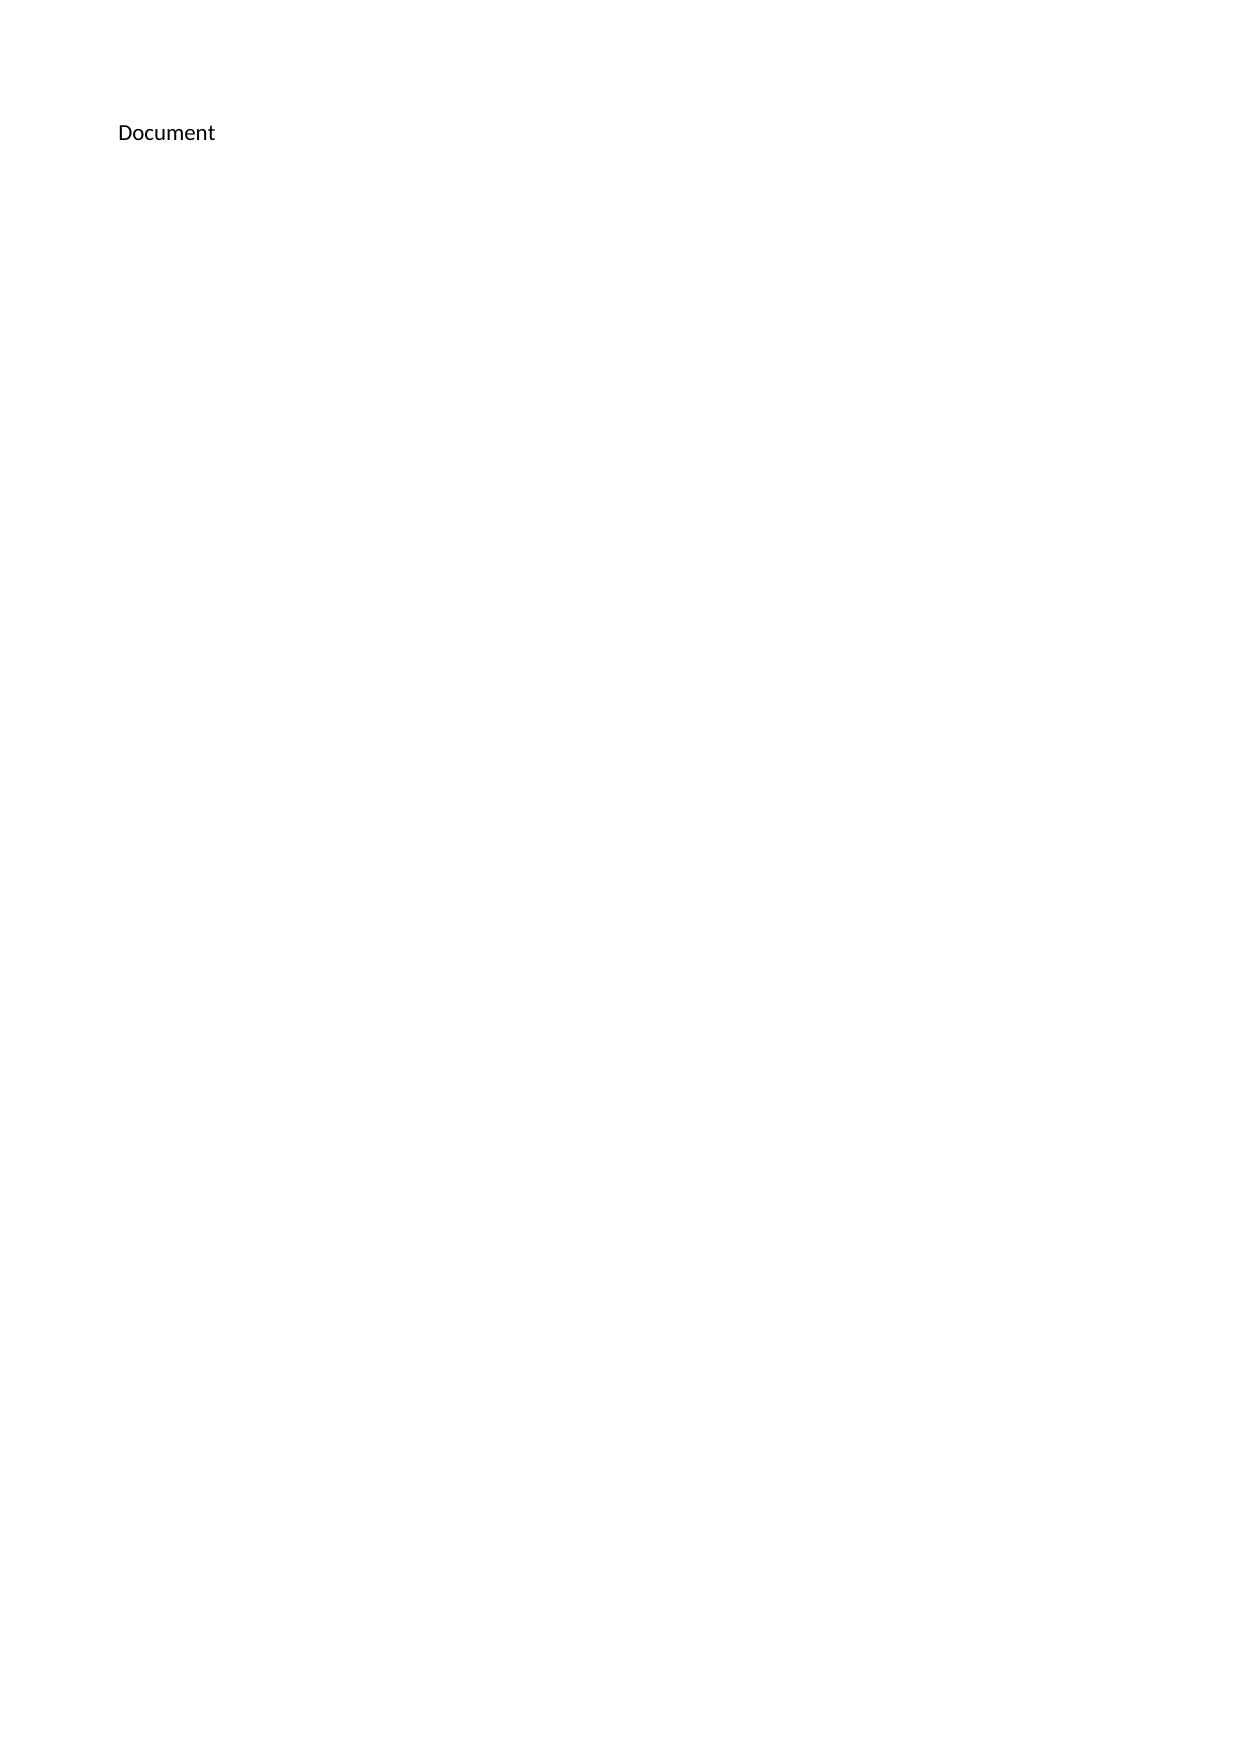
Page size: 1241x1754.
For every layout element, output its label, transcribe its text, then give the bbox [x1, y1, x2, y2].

text Document [118, 118, 1122, 146]
